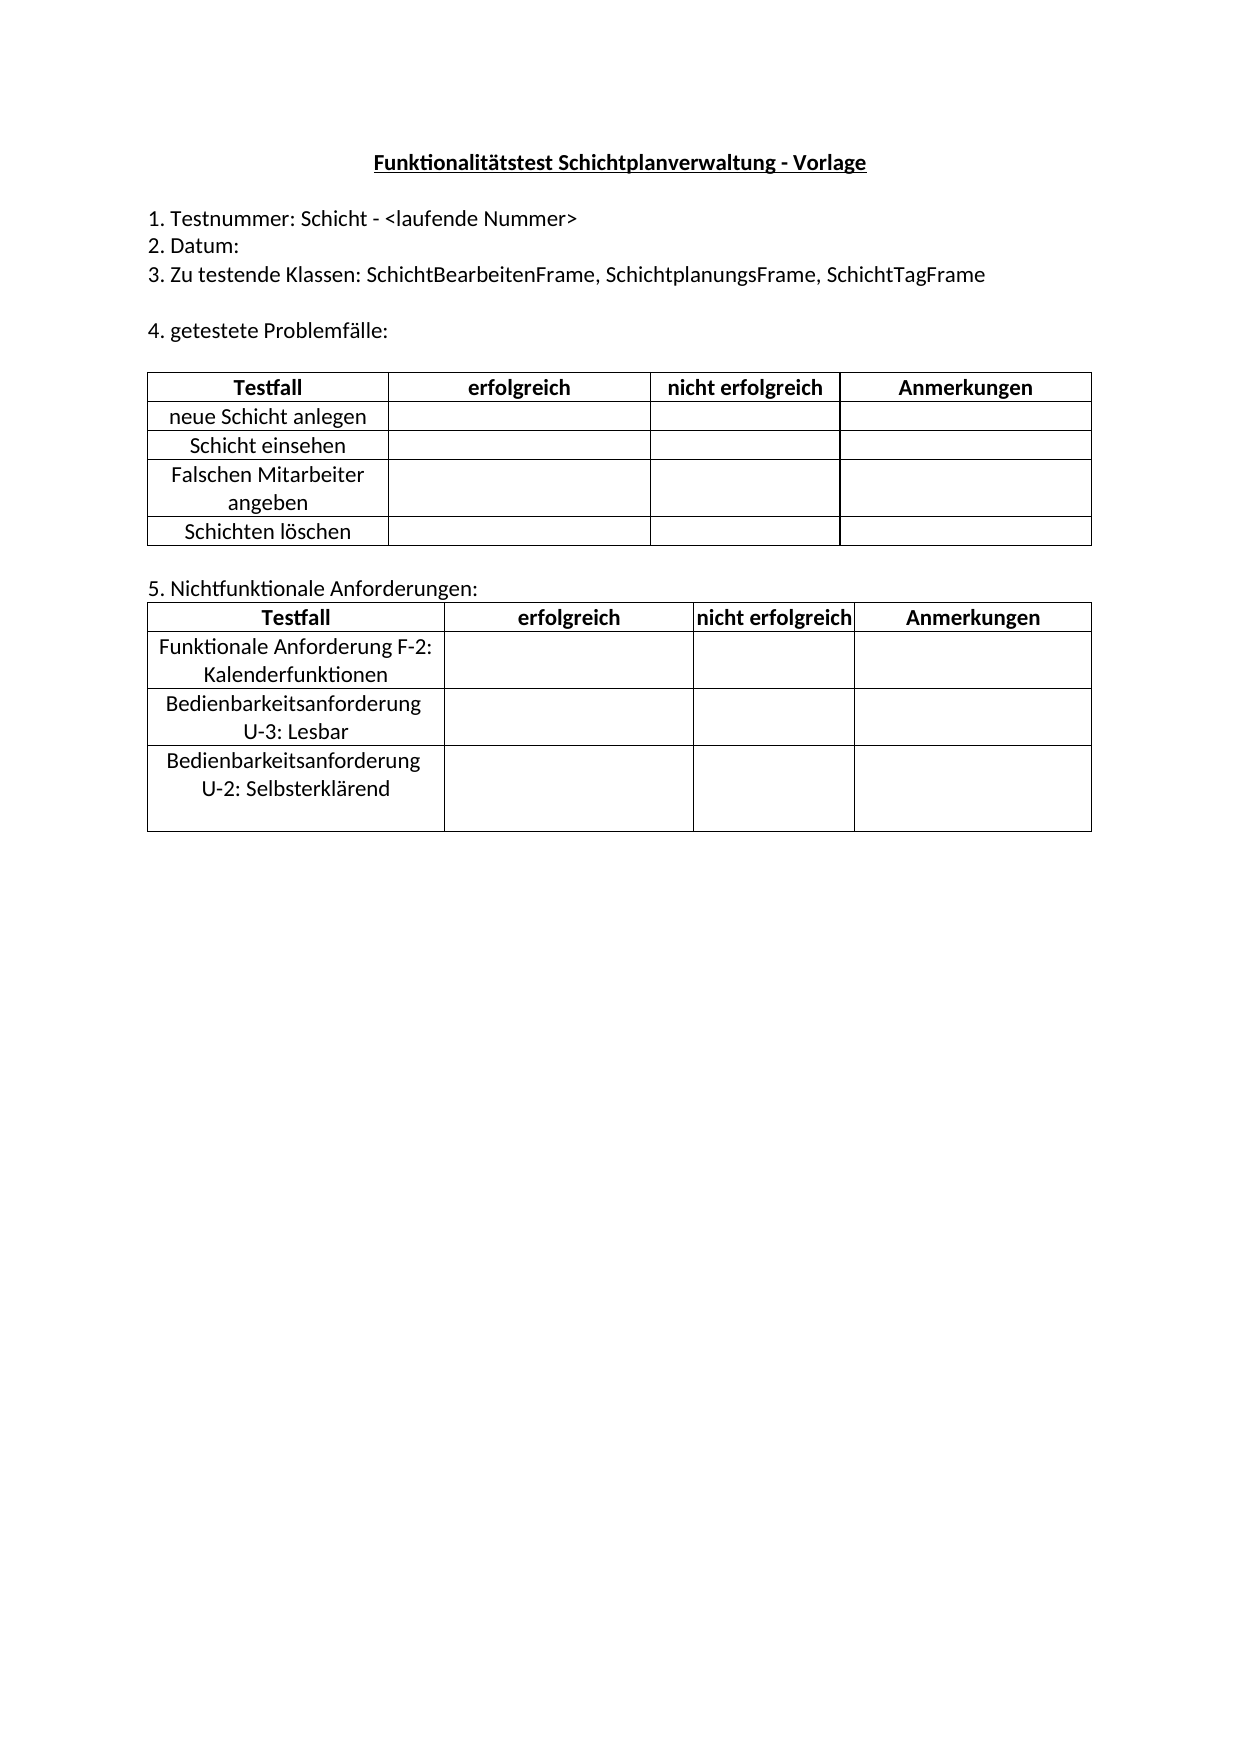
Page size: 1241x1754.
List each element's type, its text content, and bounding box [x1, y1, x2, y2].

table_header nicht erfolgreich [651, 373, 839, 401]
text 5. Nichtfunktionale Anforderungen: [148, 574, 1093, 602]
table_cell Bedienbarkeitsanforderung U-3: Lesbar [148, 689, 444, 745]
table_cell [841, 431, 1091, 459]
table_cell [855, 689, 1091, 745]
table_header erfolgreich [389, 373, 650, 401]
table_cell Funktionale Anforderung F-2: Kalenderfunktionen [148, 632, 444, 688]
table_cell [841, 460, 1091, 516]
table_cell [651, 517, 839, 545]
table_cell Schicht einsehen [148, 431, 388, 459]
table_cell neue Schicht anlegen [148, 402, 388, 430]
table_cell [651, 431, 839, 459]
table_cell Schichten löschen [148, 517, 388, 545]
table_header nicht erfolgreich [694, 603, 854, 631]
text 3. Zu testende Klassen: SchichtBearbeitenFrame, SchichtplanungsFrame, SchichtTagFrame [148, 260, 1093, 288]
table_cell [651, 402, 839, 430]
table_cell [389, 517, 650, 545]
table_cell [389, 431, 650, 459]
table_cell [855, 746, 1091, 831]
table_cell [694, 689, 854, 745]
table_cell [841, 517, 1091, 545]
table_cell Bedienbarkeitsanforderung U-2: Selbsterklärend [148, 746, 444, 831]
table_cell [445, 689, 693, 745]
table_header Testfall [148, 373, 388, 401]
table_cell [694, 632, 854, 688]
table_header Anmerkungen [841, 373, 1091, 401]
table_cell [389, 460, 650, 516]
table_cell Falschen Mitarbeiter angeben [148, 460, 388, 516]
table_cell [855, 632, 1091, 688]
table_cell [445, 632, 693, 688]
table_header Anmerkungen [855, 603, 1091, 631]
table_cell [841, 402, 1091, 430]
text 2. Datum: [148, 232, 1093, 260]
text 4. getestete Problemfälle: [148, 316, 1093, 344]
table_cell [694, 746, 854, 831]
text 1. Testnummer: Schicht - <laufende Nummer> [148, 204, 1093, 232]
table_cell [389, 402, 650, 430]
table_header Testfall [148, 603, 444, 631]
table_header erfolgreich [445, 603, 693, 631]
text Funktionalitätstest Schichtplanverwaltung - Vorlage [148, 148, 1093, 176]
table_cell [651, 460, 839, 516]
table_cell [445, 746, 693, 831]
